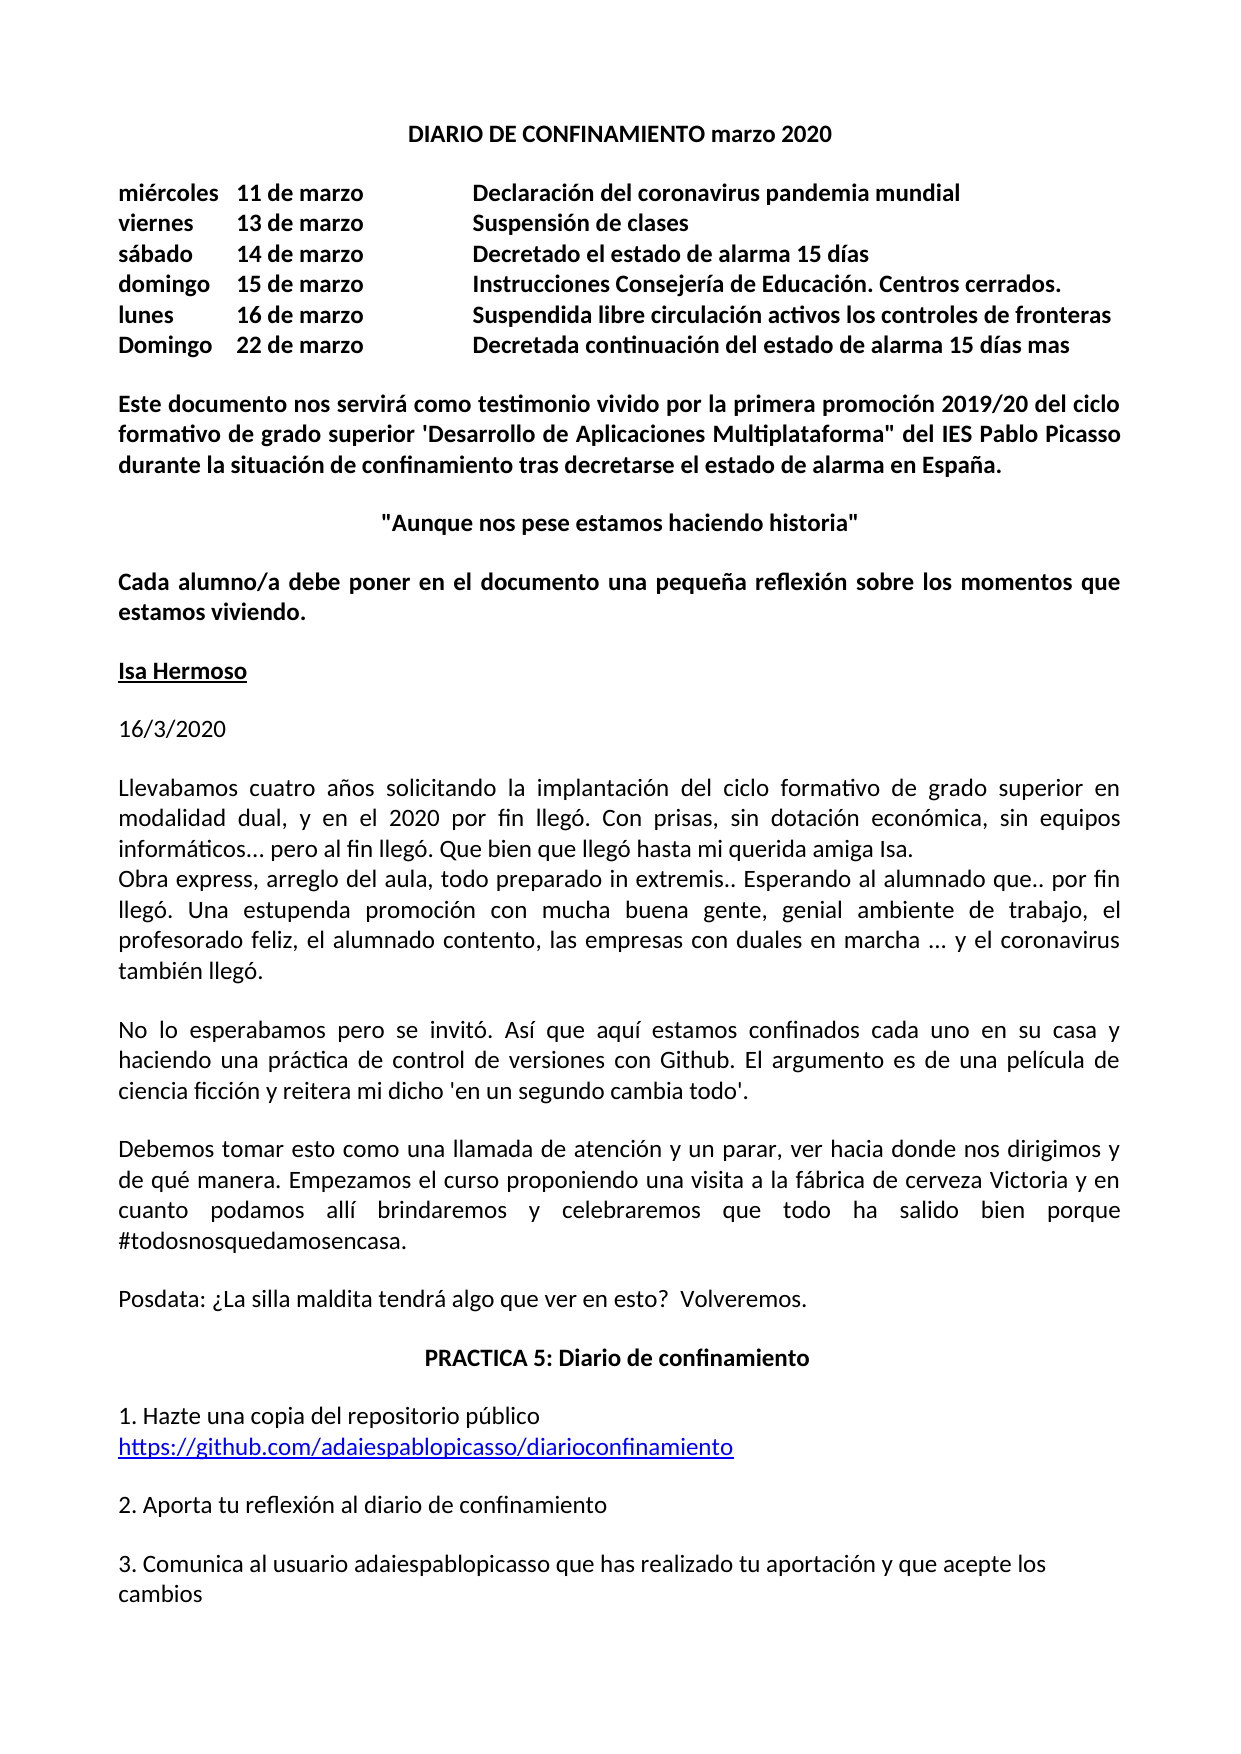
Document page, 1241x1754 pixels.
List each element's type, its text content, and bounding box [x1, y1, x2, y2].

text viernes 13 de marzo Suspensión de clases [118, 207, 1122, 238]
text Cada alumno/a debe poner en el documento una pequeña reflexión sobre los momentos que estamos viviendo. [118, 566, 1122, 627]
text Debemos tomar esto como una llamada de atención y un parar, ver hacia donde nos dirigimos y de qué manera. Empezamos el curso proponiendo una visita a la fábrica de cerveza Victoria y en cuanto podamos allí brindaremos y celebraremos que todo ha salido bien porque #todosnosquedamosencasa. [118, 1133, 1122, 1255]
text domingo 15 de marzo Instrucciones Consejería de Educación. Centros cerrados. [118, 268, 1122, 299]
text 3. Comunica al usuario adaiespablopicasso que has realizado tu aportación y que acepte los cambios [118, 1548, 1122, 1609]
text Llevabamos cuatro años solicitando la implantación del ciclo formativo de grado superior en modalidad dual, y en el 2020 por fin llegó. Con prisas, sin dotación económica, sin equipos informáticos... pero al fin llegó. Que bien que llegó hasta mi querida amiga Isa. [118, 772, 1122, 864]
text miércoles 11 de marzo Declaración del coronavirus pandemia mundial [118, 177, 1122, 207]
text 16/3/2020 [118, 713, 1122, 744]
text sábado 14 de marzo Decretado el estado de alarma 15 días [118, 238, 1122, 268]
text Obra express, arreglo del aula, todo preparado in extremis.. Esperando al alumnado que.. por fin llegó. Una estupenda promoción con mucha buena gente, genial ambiente de trabajo, el profesorado feliz, el alumnado contento, las empresas con duales en marcha ... y el coronavirus también llegó. [118, 864, 1122, 986]
text lunes 16 de marzo Suspendida libre circulación activos los controles de fronteras [118, 299, 1146, 329]
text PRACTICA 5: Diario de confinamiento [118, 1342, 1122, 1372]
text Posdata: ¿La silla maldita tendrá algo que ver en esto? Volveremos. [118, 1283, 1122, 1314]
text Este documento nos servirá como testimonio vivido por la primera promoción 2019/20 del ciclo formativo de grado superior 'Desarrollo de Aplicaciones Multiplataforma" del IES Pablo Picasso durante la situación de confinamiento tras decretarse el estado de alarma en España. [118, 388, 1122, 479]
text 2. Aporta tu reflexión al diario de confinamiento [118, 1489, 1122, 1520]
text "Aunque nos pese estamos haciendo historia" [118, 507, 1122, 538]
text Isa Hermoso [118, 655, 1122, 686]
text Domingo 22 de marzo Decretada continuación del estado de alarma 15 días mas [118, 329, 1146, 360]
text 1. Hazte una copia del repositorio público https://github.com/adaiespablopicasso/diarioconfinamiento [118, 1401, 1122, 1462]
text No lo esperabamos pero se invitó. Así que aquí estamos confinados cada uno en su casa y haciendo una práctica de control de versiones con Github. El argumento es de una película de ciencia ficción y reitera mi dicho 'en un segundo cambia todo'. [118, 1014, 1122, 1105]
text DIARIO DE CONFINAMIENTO marzo 2020 [118, 118, 1122, 149]
